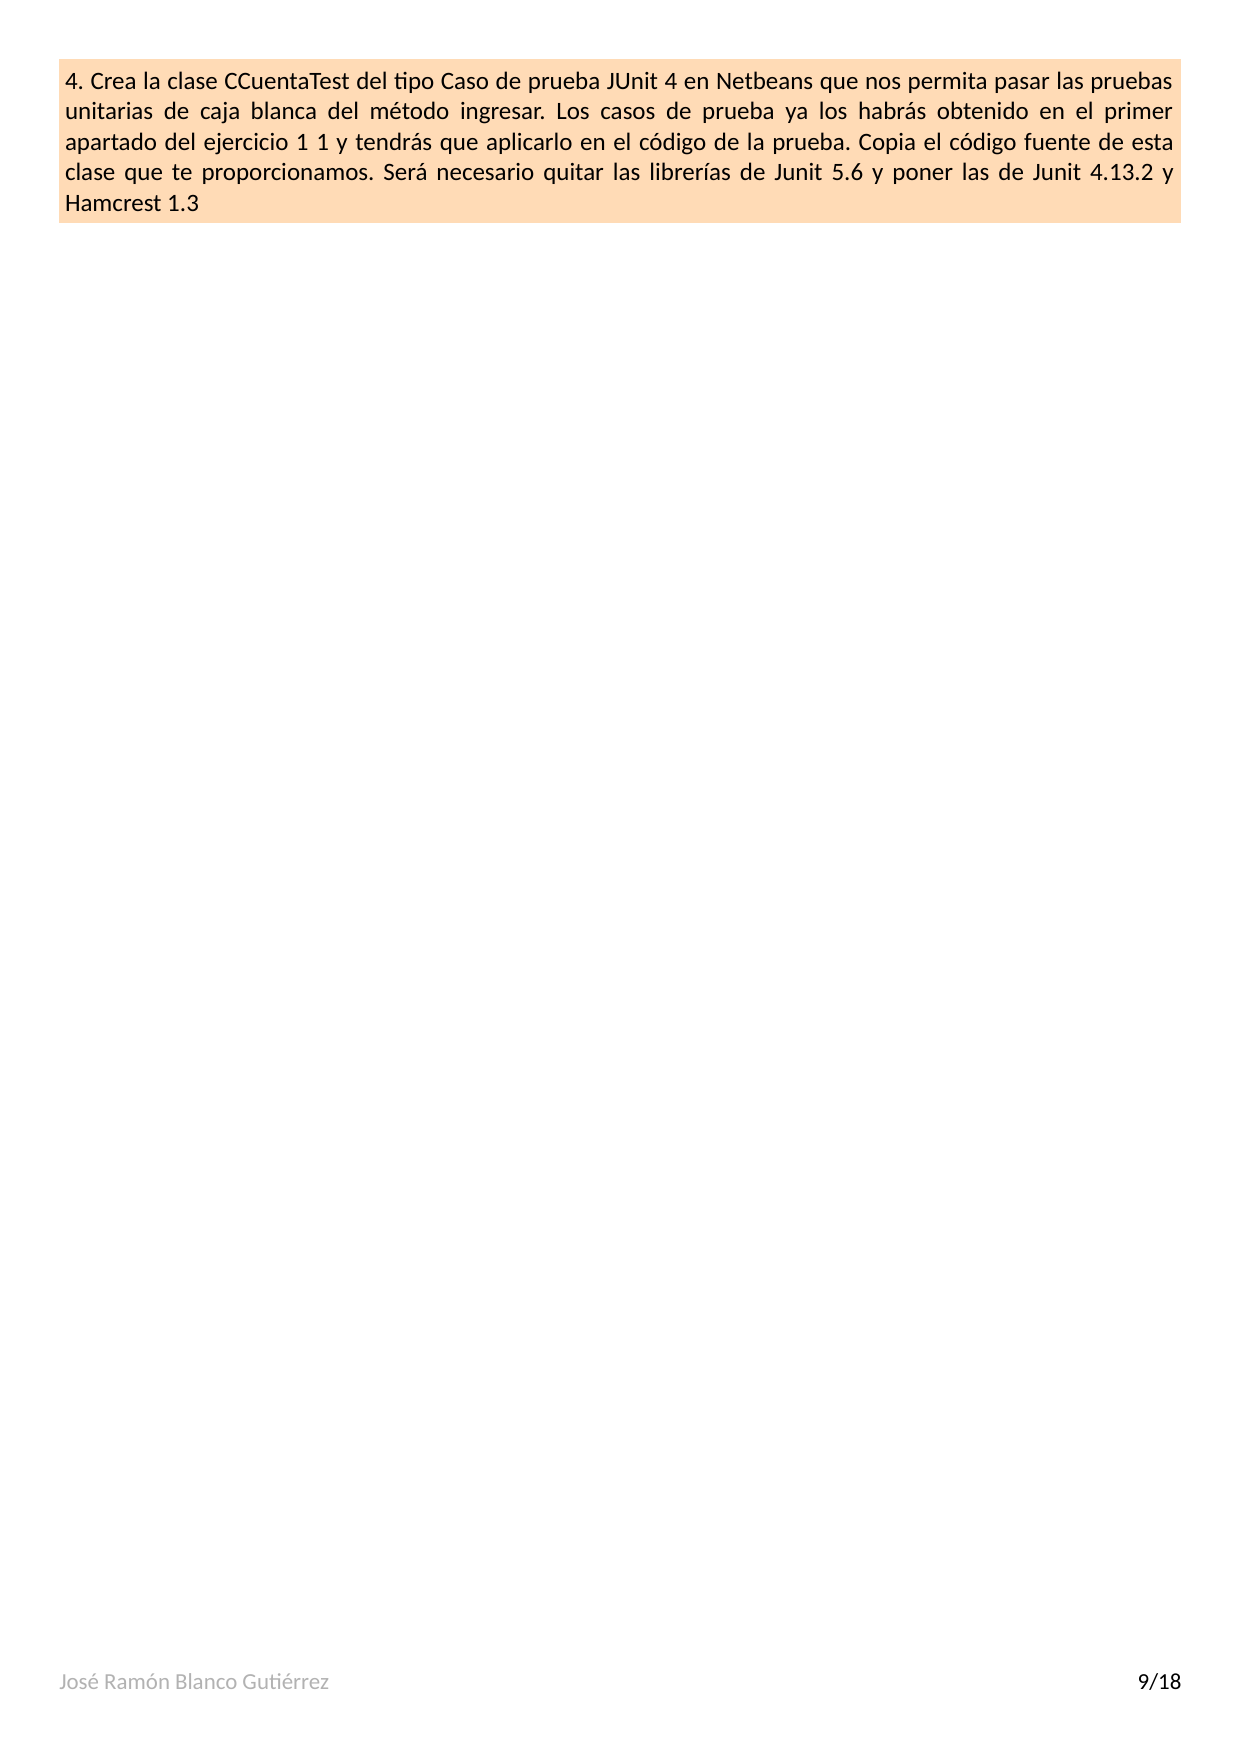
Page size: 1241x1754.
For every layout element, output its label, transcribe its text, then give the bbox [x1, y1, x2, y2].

table_header 4. Crea la clase CCuentaTest del tipo Caso de prueba JUnit 4 en Netbeans que nos permita pasar las pruebas unitarias de caja blanca del método ingresar. Los casos de prueba ya los habrás obtenido en el primer apartado del ejercicio 1 1 y tendrás que aplicarlo en el código de la prueba. Copia el código fuente de esta clase que te proporcionamos. Será necesario quitar las librerías de Junit 5.6 y poner las de Junit 4.13.2 y Hamcrest 1.3 [59, 59, 1181, 223]
